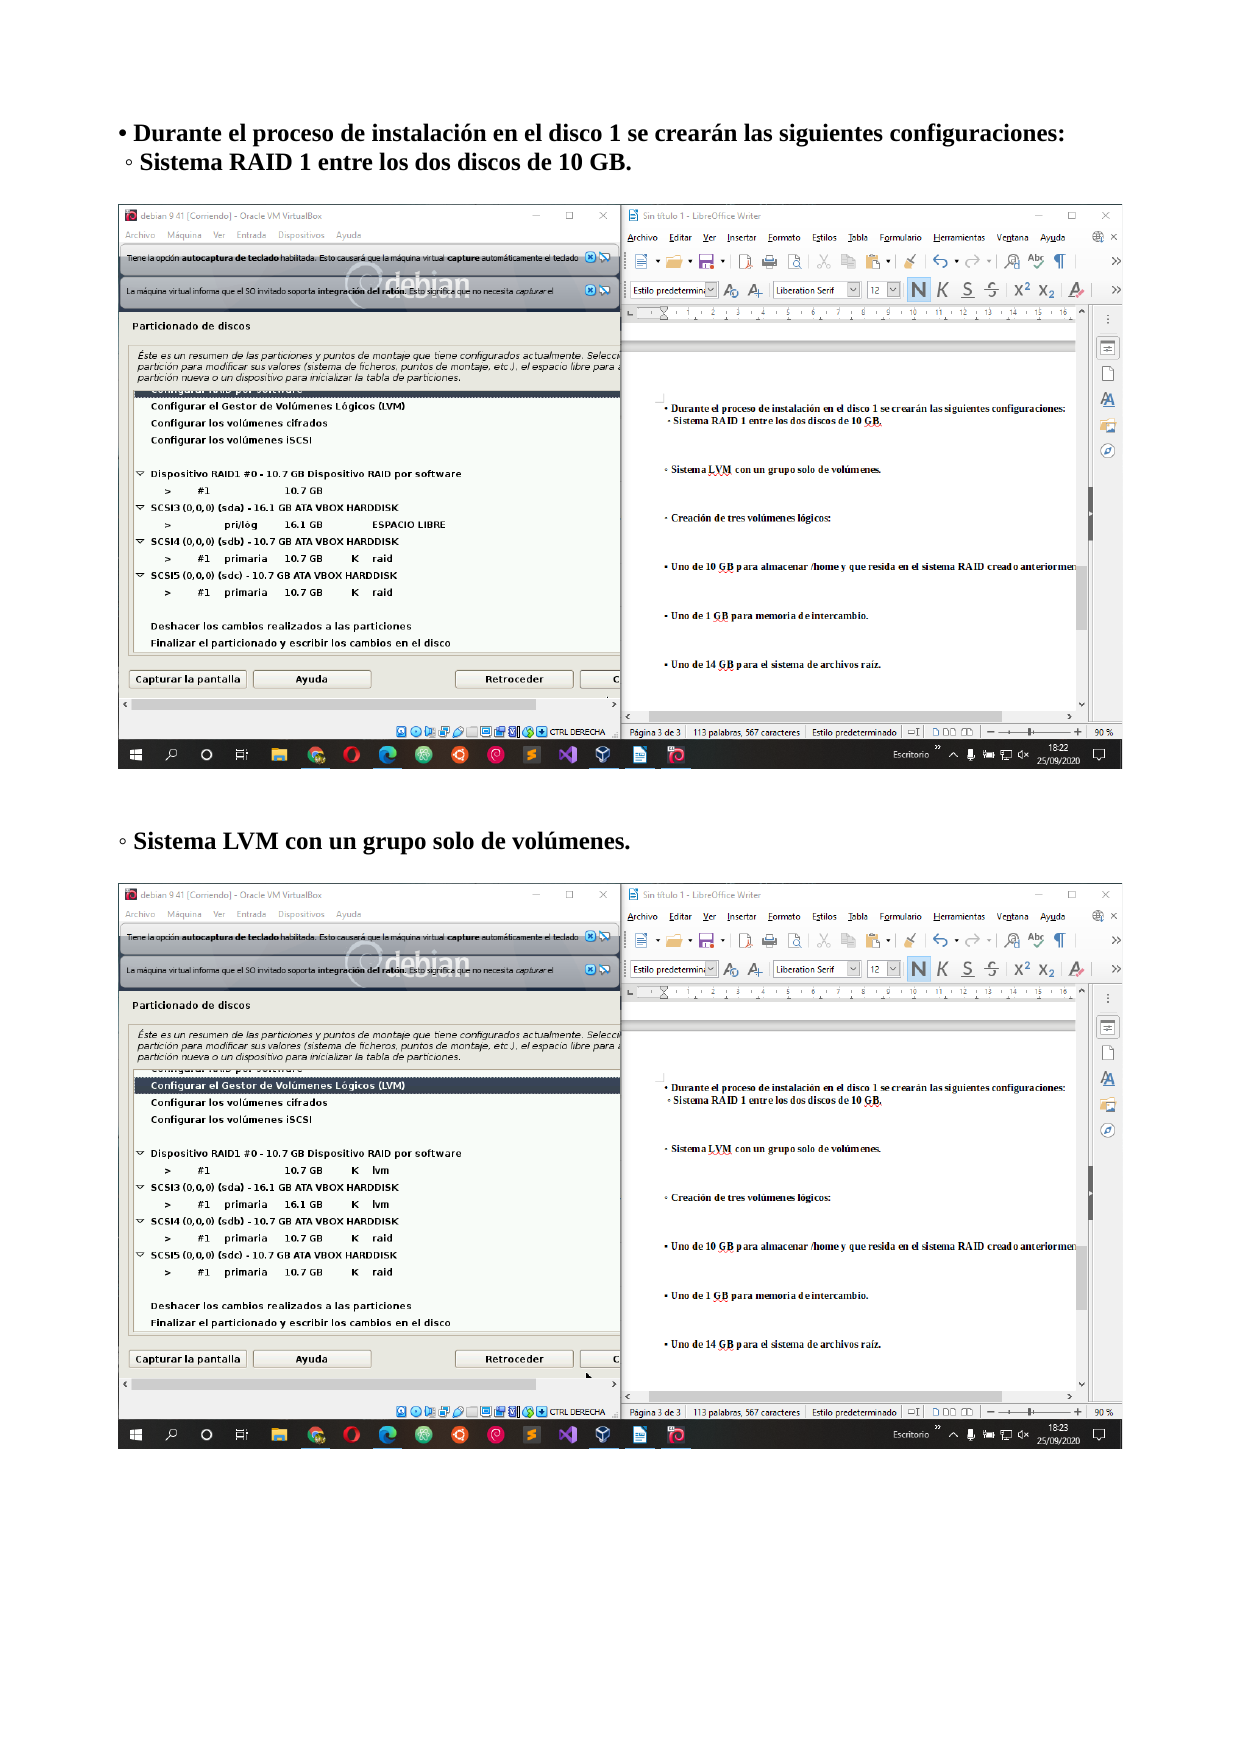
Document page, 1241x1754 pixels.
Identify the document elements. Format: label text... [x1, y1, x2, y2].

text ◦ Sistema LVM con un grupo solo de volúmenes. [118, 826, 1122, 855]
text • Durante el proceso de instalación en el disco 1 se crearán las siguientes configuraciones: [118, 118, 1122, 147]
picture [118, 883, 1123, 1449]
text ◦ Sistema RAID 1 entre los dos discos de 10 GB. [118, 147, 1122, 176]
picture [118, 204, 1123, 769]
